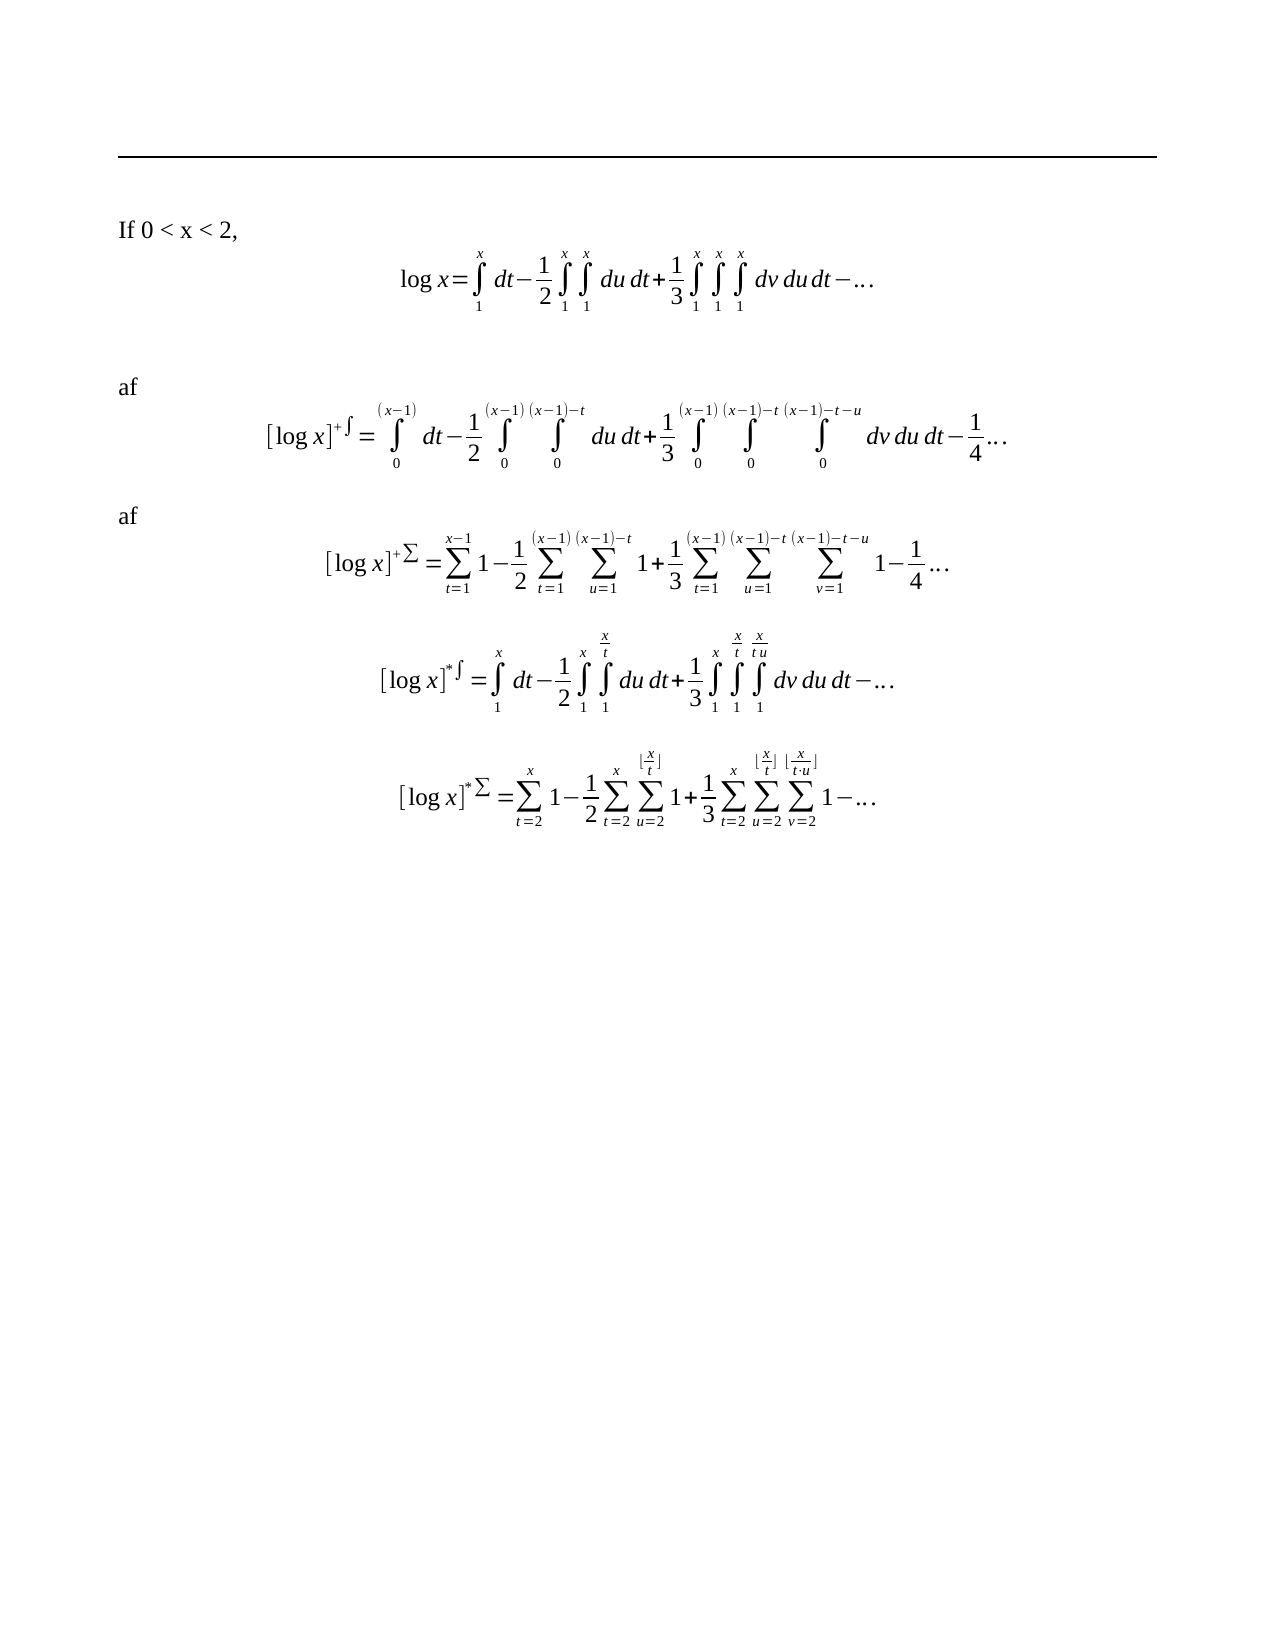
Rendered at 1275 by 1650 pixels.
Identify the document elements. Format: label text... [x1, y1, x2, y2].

text af [118, 501, 1157, 529]
text If 0 < x < 2, [118, 215, 1157, 244]
text af [118, 372, 1157, 401]
